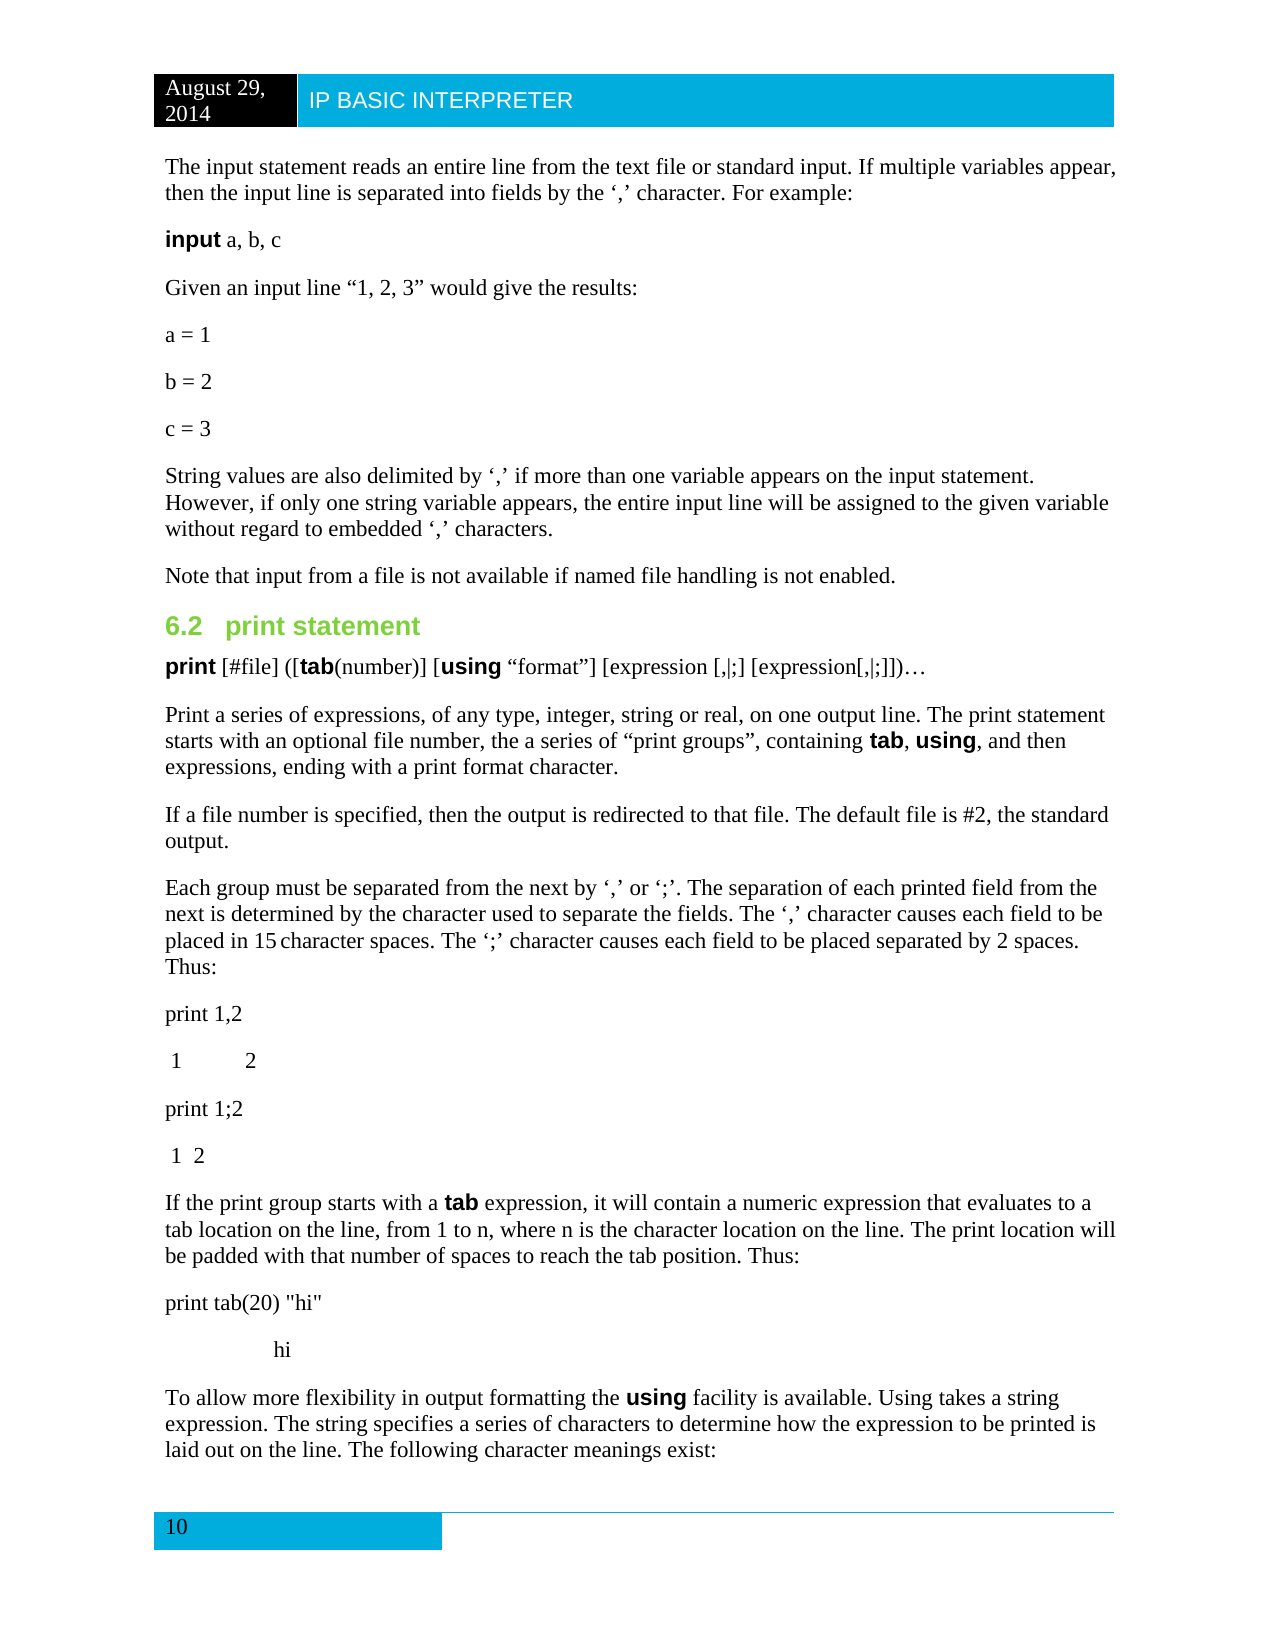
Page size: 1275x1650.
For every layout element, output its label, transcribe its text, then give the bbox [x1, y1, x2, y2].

text If a file number is specified, then the output is redirected to that file. The default file is #2, the standard output. [165, 801, 1125, 853]
text The input statement reads an entire line from the text file or standard input. If multiple variables appear, then the input line is separated into fields by the ‘,’ character. For example: [165, 153, 1125, 206]
text print 1;2 [165, 1095, 1125, 1121]
subtitle print statement [165, 609, 1125, 641]
text If the print group starts with a tab expression, it will contain a numeric expression that evaluates to a tab location on the line, from 1 to n, where n is the character location on the line. The print location will be padded with that number of spaces to reach the tab position. Thus: [165, 1189, 1125, 1268]
text input a, b, c [165, 226, 1125, 253]
text print tab(20) "hi" [165, 1289, 1125, 1316]
text Given an input line “1, 2, 3” would give the results: [165, 274, 1125, 300]
text 1 2 [165, 1048, 1125, 1074]
text 1 2 [165, 1142, 1125, 1168]
text print 1,2 [165, 1000, 1125, 1027]
text a = 1 [165, 321, 1125, 347]
text c = 3 [165, 415, 1125, 442]
text hi [165, 1336, 1125, 1363]
text Each group must be separated from the next by ‘,’ or ‘;’. The separation of each printed field from the next is determined by the character used to separate the fields. The ‘,’ character causes each field to be placed in 15 character spaces. The ‘;’ character causes each field to be placed separated by 2 spaces. Thus: [165, 874, 1125, 979]
text To allow more flexibility in output formatting the using facility is available. Using takes a string expression. The string specifies a series of characters to determine how the expression to be printed is laid out on the line. The following character meanings exist: [165, 1383, 1125, 1463]
text String values are also delimited by ‘,’ if more than one variable appears on the input statement. However, if only one string variable appears, the entire input line will be assigned to the given variable without regard to embedded ‘,’ characters. [165, 462, 1125, 542]
text b = 2 [165, 368, 1125, 394]
text print [#file] ([tab(number)] [using “format”] [expression [,|;] [expression[,|;]])… [165, 653, 1125, 680]
text Print a series of expressions, of any type, integer, string or real, on one output line. The print statement starts with an optional file number, the a series of “print groups”, containing tab, using, and then expressions, ending with a print format character. [165, 701, 1125, 780]
text Note that input from a file is not available if named file handling is not enabled. [165, 562, 1125, 589]
